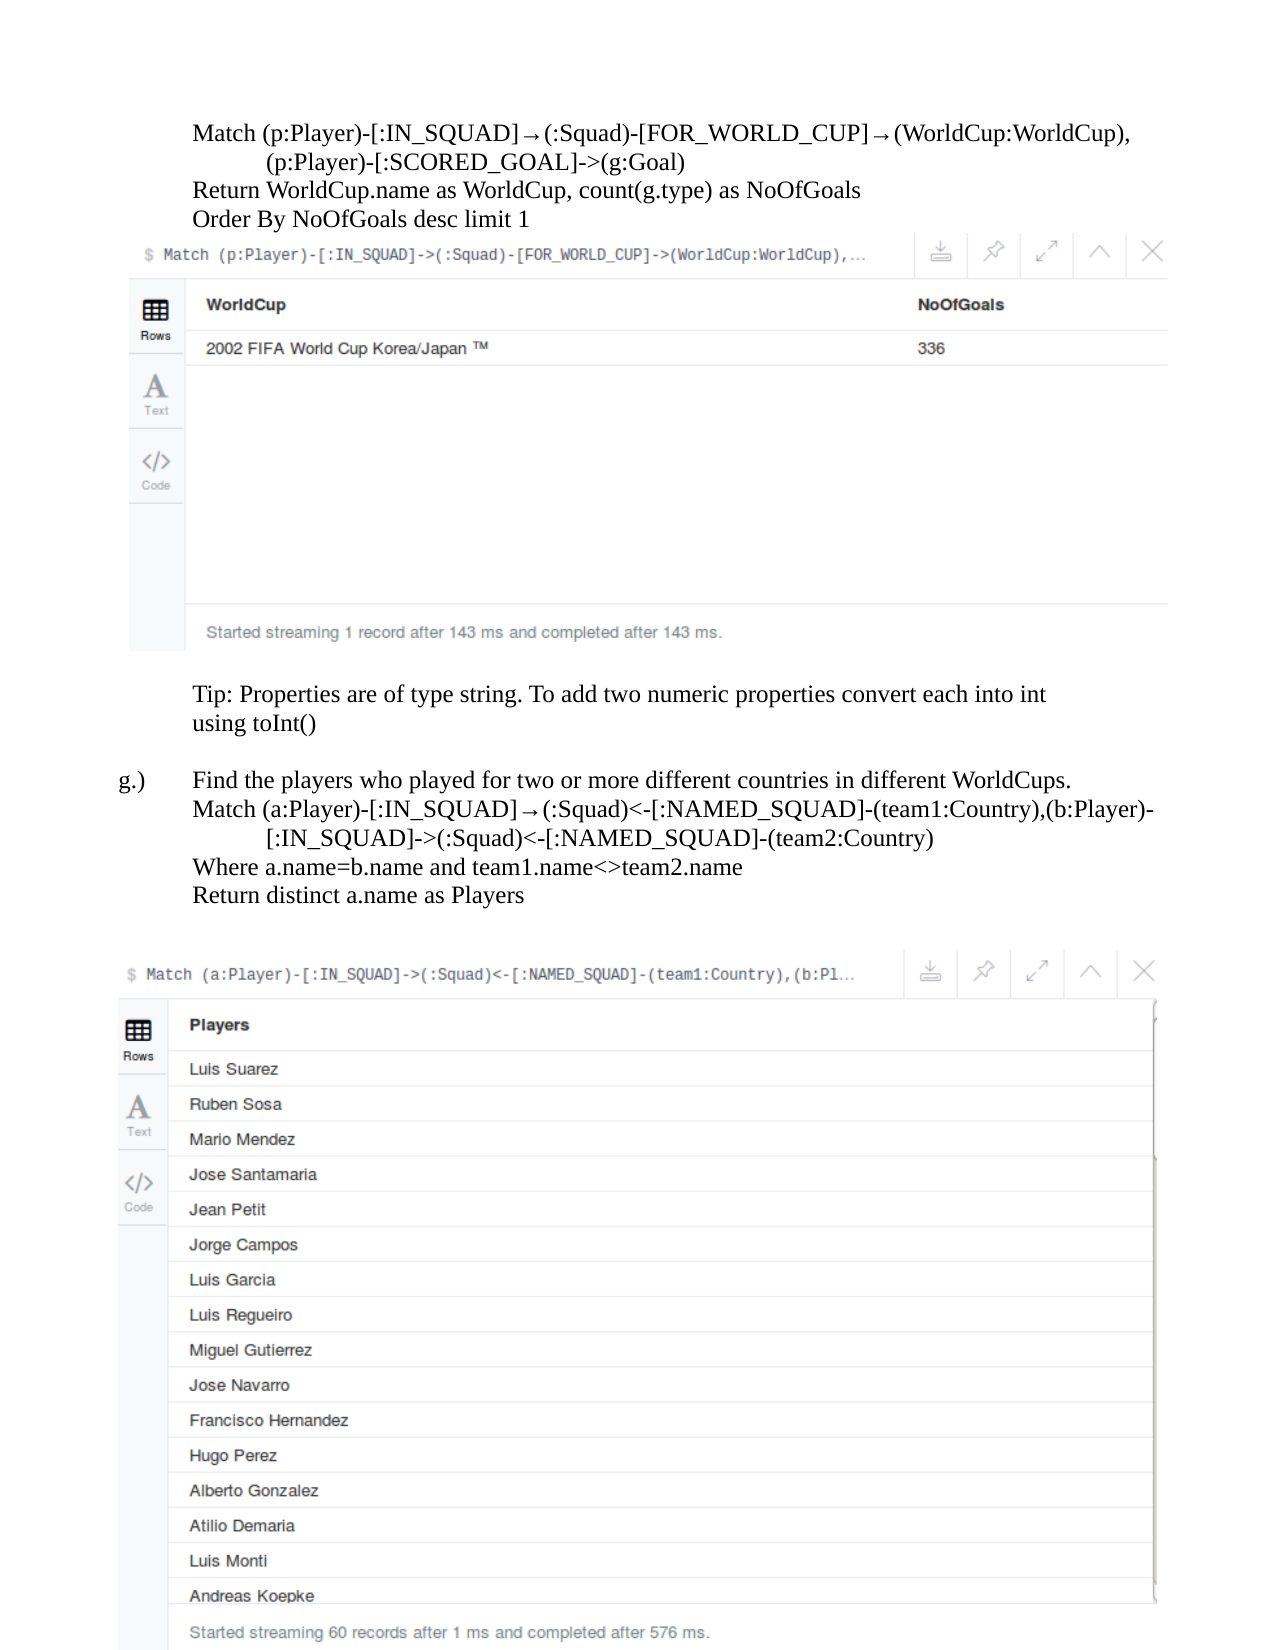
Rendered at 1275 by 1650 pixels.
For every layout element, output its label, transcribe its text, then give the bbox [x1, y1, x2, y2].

text Match (p:Player)-[:IN_SQUAD]→(:Squad)-[FOR_WORLD_CUP]→(WorldCup:WorldCup), (p:Player)-[:SCORED_GOAL]->(g:Goal) [118, 118, 1157, 176]
text Order By NoOfGoals desc limit 1 [118, 204, 1157, 233]
picture [118, 950, 1157, 1650]
text Where a.name=b.name and team1.name<>team2.name [118, 852, 1157, 881]
text Match (a:Player)-[:IN_SQUAD]→(:Squad)<-[:NAMED_SQUAD]-(team1:Country),(b:Player)- [:IN_SQUAD]->(:Squad)<-[:NAMED_SQUAD]-(team2:Country) [118, 794, 1157, 852]
text g.) Find the players who played for two or more different countries in different WorldCups. [118, 766, 1157, 794]
text Tip: Properties are of type string. To add two numeric properties convert each into int [118, 679, 1157, 708]
picture [129, 233, 1168, 651]
text using toInt() [118, 708, 1157, 737]
text Return distinct a.name as Players [118, 881, 1157, 909]
text Return WorldCup.name as WorldCup, count(g.type) as NoOfGoals [118, 176, 1157, 204]
